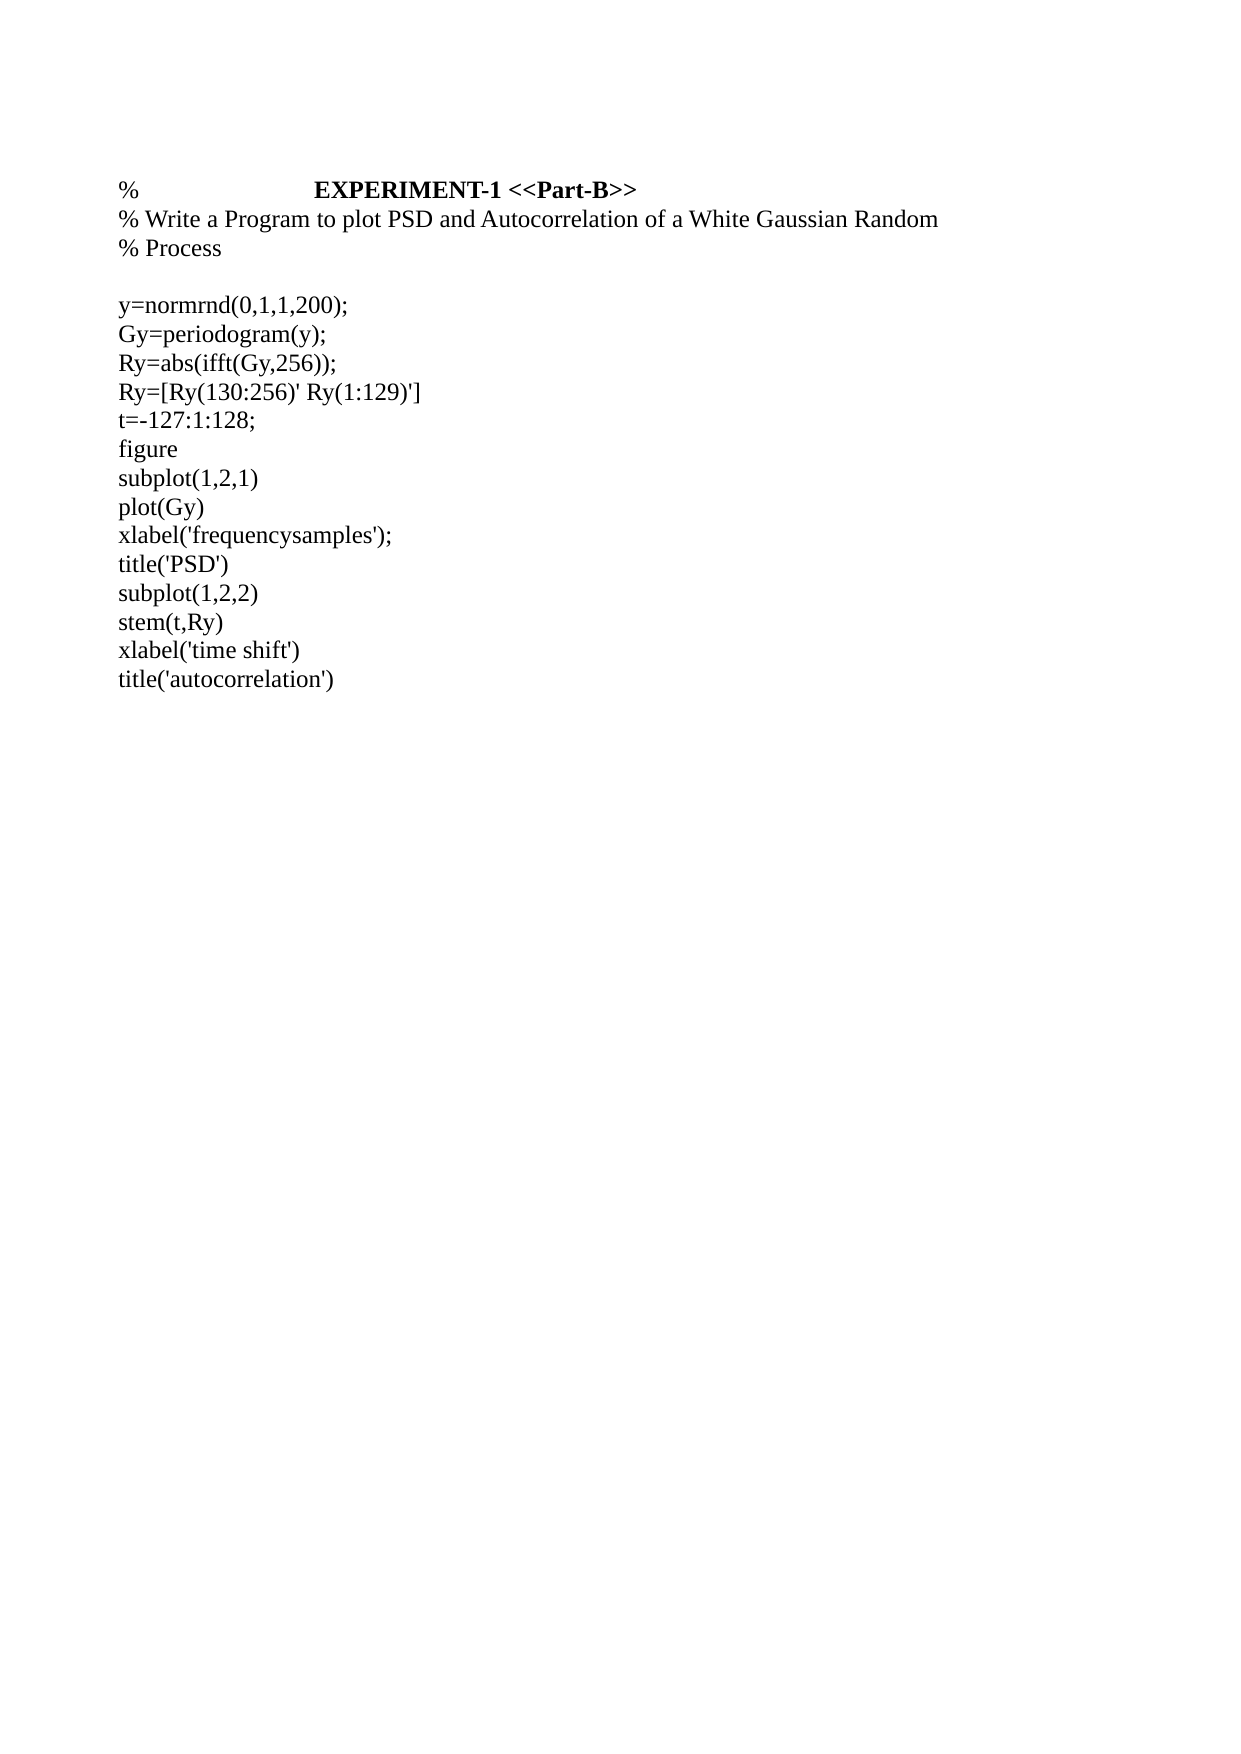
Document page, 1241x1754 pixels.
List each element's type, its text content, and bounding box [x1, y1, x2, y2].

text Ry=abs(ifft(Gy,256)); [118, 348, 1122, 377]
text y=normrnd(0,1,1,200); [118, 291, 1122, 319]
text t=-127:1:128; [118, 406, 1122, 434]
text % Write a Program to plot PSD and Autocorrelation of a White Gaussian Random [118, 204, 1122, 233]
text % Process [118, 233, 1122, 262]
text subplot(1,2,1) [118, 463, 1122, 492]
text stem(t,Ry) [118, 607, 1122, 636]
text Gy=periodogram(y); [118, 319, 1122, 348]
text title('autocorrelation') [118, 664, 1122, 693]
text % EXPERIMENT-1 <<Part-B>> [118, 176, 1122, 204]
text Ry=[Ry(130:256)' Ry(1:129)'] [118, 377, 1122, 406]
text xlabel('time shift') [118, 636, 1122, 664]
text plot(Gy) [118, 492, 1122, 521]
text figure [118, 434, 1122, 463]
text title('PSD') [118, 549, 1122, 578]
text xlabel('frequencysamples'); [118, 521, 1122, 549]
text subplot(1,2,2) [118, 578, 1122, 607]
